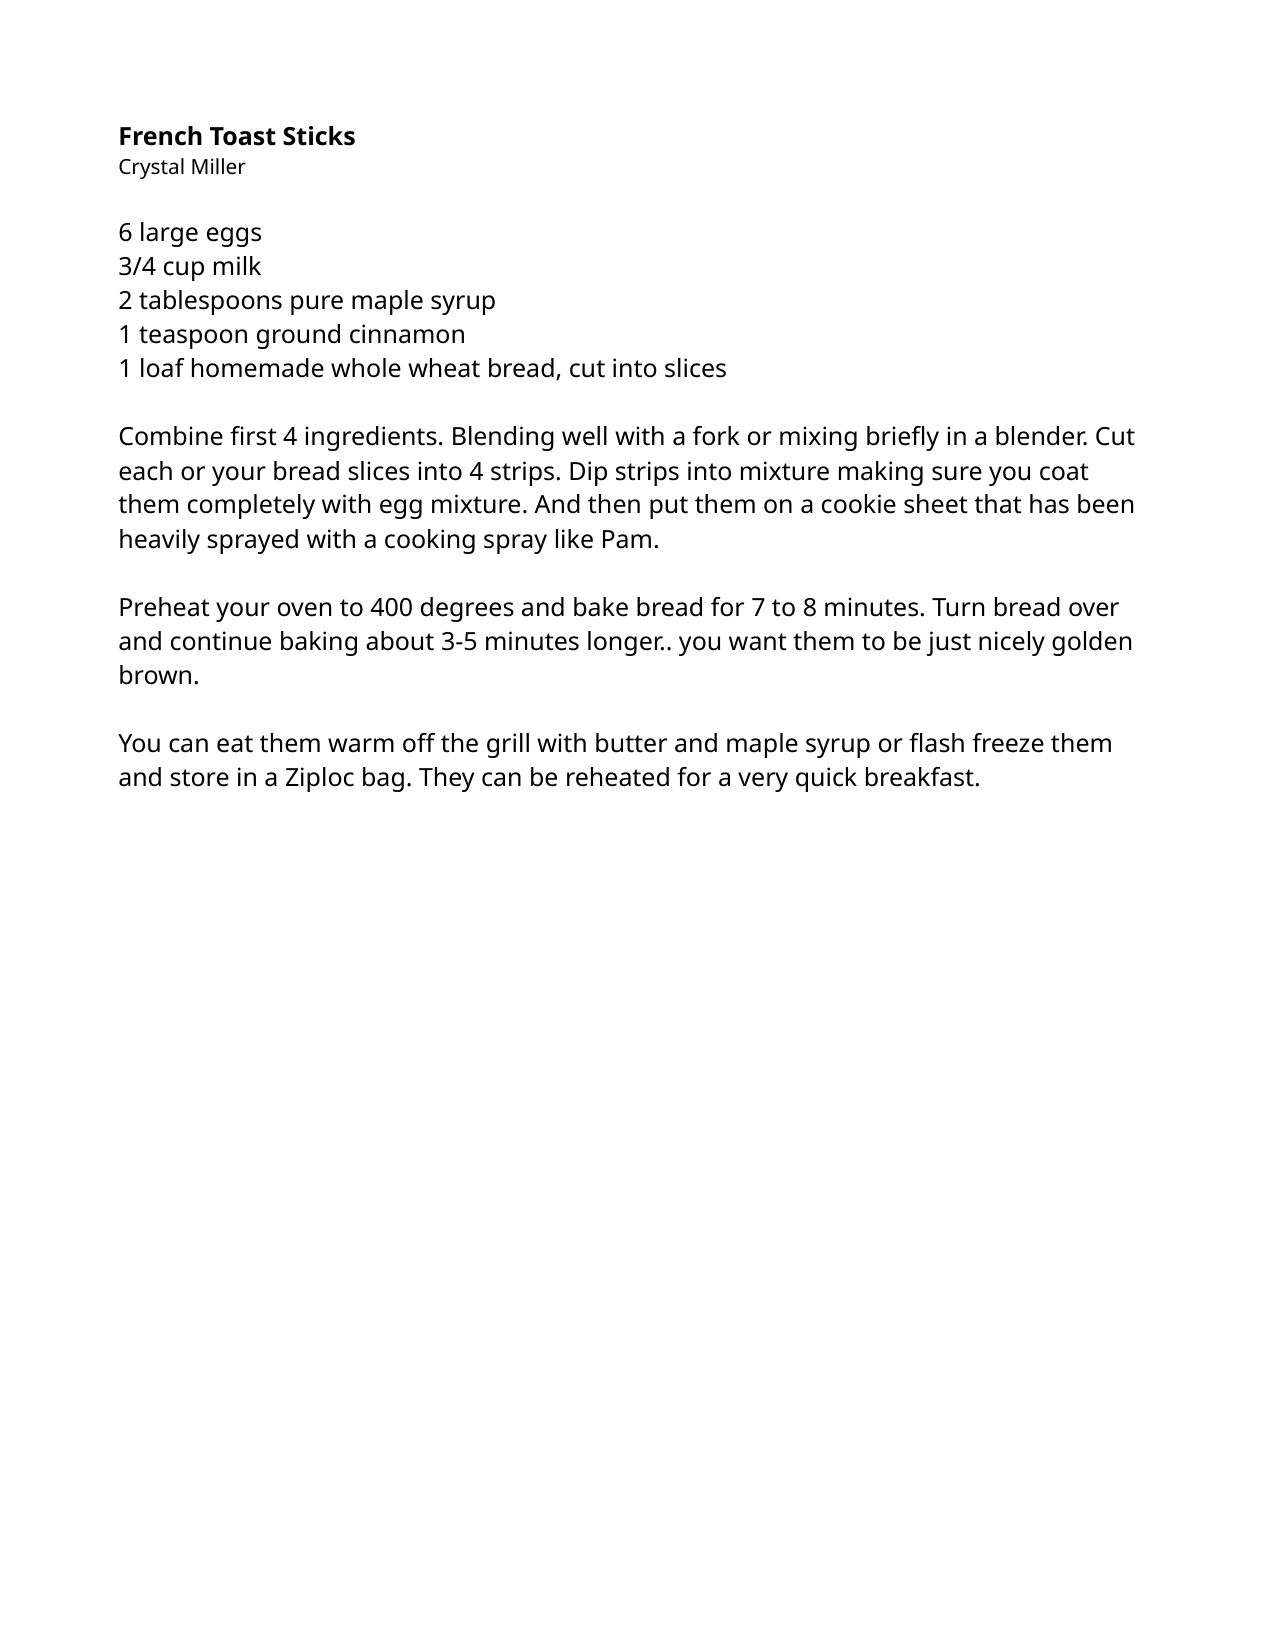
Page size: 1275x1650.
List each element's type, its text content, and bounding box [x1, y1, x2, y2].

text French Toast Sticks Crystal Miller 6 large eggs 3/4 cup milk 2 tablespoons pure maple syrup 1 teaspoon ground cinnamon 1 loaf homemade whole wheat bread, cut into slices Combine first 4 ingredients. Blending well with a fork or mixing briefly in a blender. Cut each or your bread slices into 4 strips. Dip strips into mixture making sure you coat them completely with egg mixture. And then put them on a cookie sheet that has been heavily sprayed with a cooking spray like Pam. Preheat your oven to 400 degrees and bake bread for 7 to 8 minutes. Turn bread over and continue baking about 3-5 minutes longer.. you want them to be just nicely golden brown. You can eat them warm off the grill with butter and maple syrup or flash freeze them and store in a Ziploc bag. They can be reheated for a very quick breakfast. [118, 118, 1157, 794]
